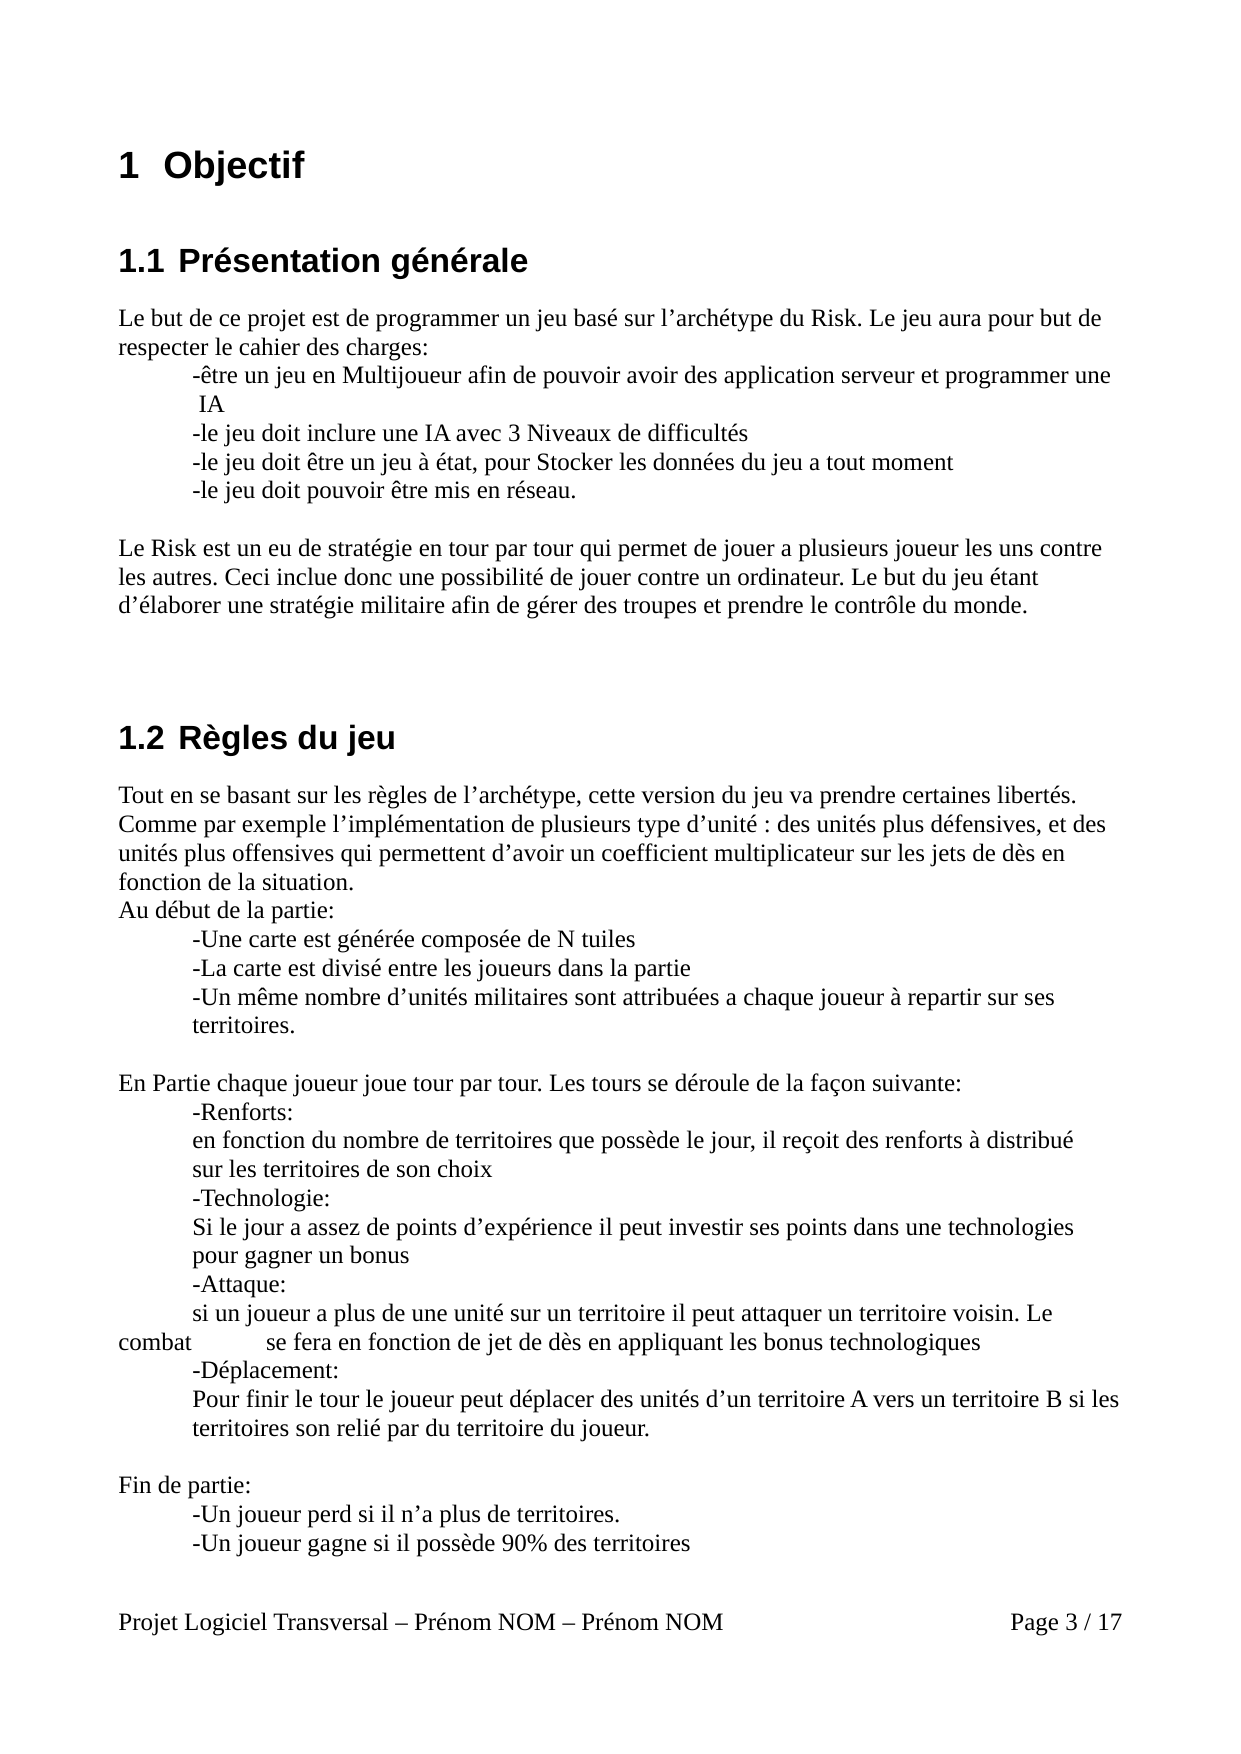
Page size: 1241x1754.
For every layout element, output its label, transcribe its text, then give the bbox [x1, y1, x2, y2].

subtitle Objectif [118, 143, 1122, 187]
text Le Risk est un eu de stratégie en tour par tour qui permet de jouer a plusieurs joueur les uns contre les autres. Ceci inclue donc une possibilité de jouer contre un ordinateur. Le but du jeu étant d’élaborer une stratégie militaire afin de gérer des troupes et prendre le contrôle du monde. [118, 533, 1122, 619]
text -le jeu doit inclure une IA avec 3 Niveaux de difficultés [118, 418, 1122, 447]
text Tout en se basant sur les règles de l’archétype, cette version du jeu va prendre certaines libertés. [118, 780, 1122, 809]
subtitle Présentation générale [118, 241, 1122, 279]
text -Déplacement: [118, 1355, 1122, 1384]
text Comme par exemple l’implémentation de plusieurs type d’unité : des unités plus défensives, et des unités plus offensives qui permettent d’avoir un coefficient multiplicateur sur les jets de dès en fonction de la situation. [118, 809, 1122, 895]
subtitle Règles du jeu [118, 718, 1122, 757]
text Fin de partie: [118, 1470, 1122, 1499]
text -Renforts: [118, 1097, 1122, 1125]
text -être un jeu en Multijoueur afin de pouvoir avoir des application serveur et programmer une IA [118, 360, 1122, 418]
text -Attaque: [118, 1269, 1122, 1298]
text -le jeu doit être un jeu à état, pour Stocker les données du jeu a tout moment [118, 447, 1122, 475]
text Au début de la partie: [118, 895, 1122, 924]
text -Une carte est générée composée de N tuiles [118, 924, 1122, 953]
text -Un même nombre d’unités militaires sont attribuées a chaque joueur à repartir sur ses territoires. [118, 982, 1122, 1039]
text -Technologie: [118, 1183, 1122, 1212]
text -Un joueur perd si il n’a plus de territoires. [118, 1499, 1122, 1528]
text en fonction du nombre de territoires que possède le jour, il reçoit des renforts à distribué sur les territoires de son choix [118, 1125, 1122, 1183]
text -le jeu doit pouvoir être mis en réseau. [118, 475, 1122, 504]
text En Partie chaque joueur joue tour par tour. Les tours se déroule de la façon suivante: [118, 1068, 1122, 1097]
text si un joueur a plus de une unité sur un territoire il peut attaquer un territoire voisin. Le combat se fera en fonction de jet de dès en appliquant les bonus technologiques [118, 1298, 1122, 1355]
text Pour finir le tour le joueur peut déplacer des unités d’un territoire A vers un territoire B si les territoires son relié par du territoire du joueur. [118, 1384, 1122, 1442]
text Le but de ce projet est de programmer un jeu basé sur l’archétype du Risk. Le jeu aura pour but de respecter le cahier des charges: [118, 303, 1122, 360]
text -La carte est divisé entre les joueurs dans la partie [118, 953, 1122, 982]
text Si le jour a assez de points d’expérience il peut investir ses points dans une technologies pour gagner un bonus [118, 1212, 1122, 1269]
text -Un joueur gagne si il possède 90% des territoires [118, 1528, 1122, 1557]
